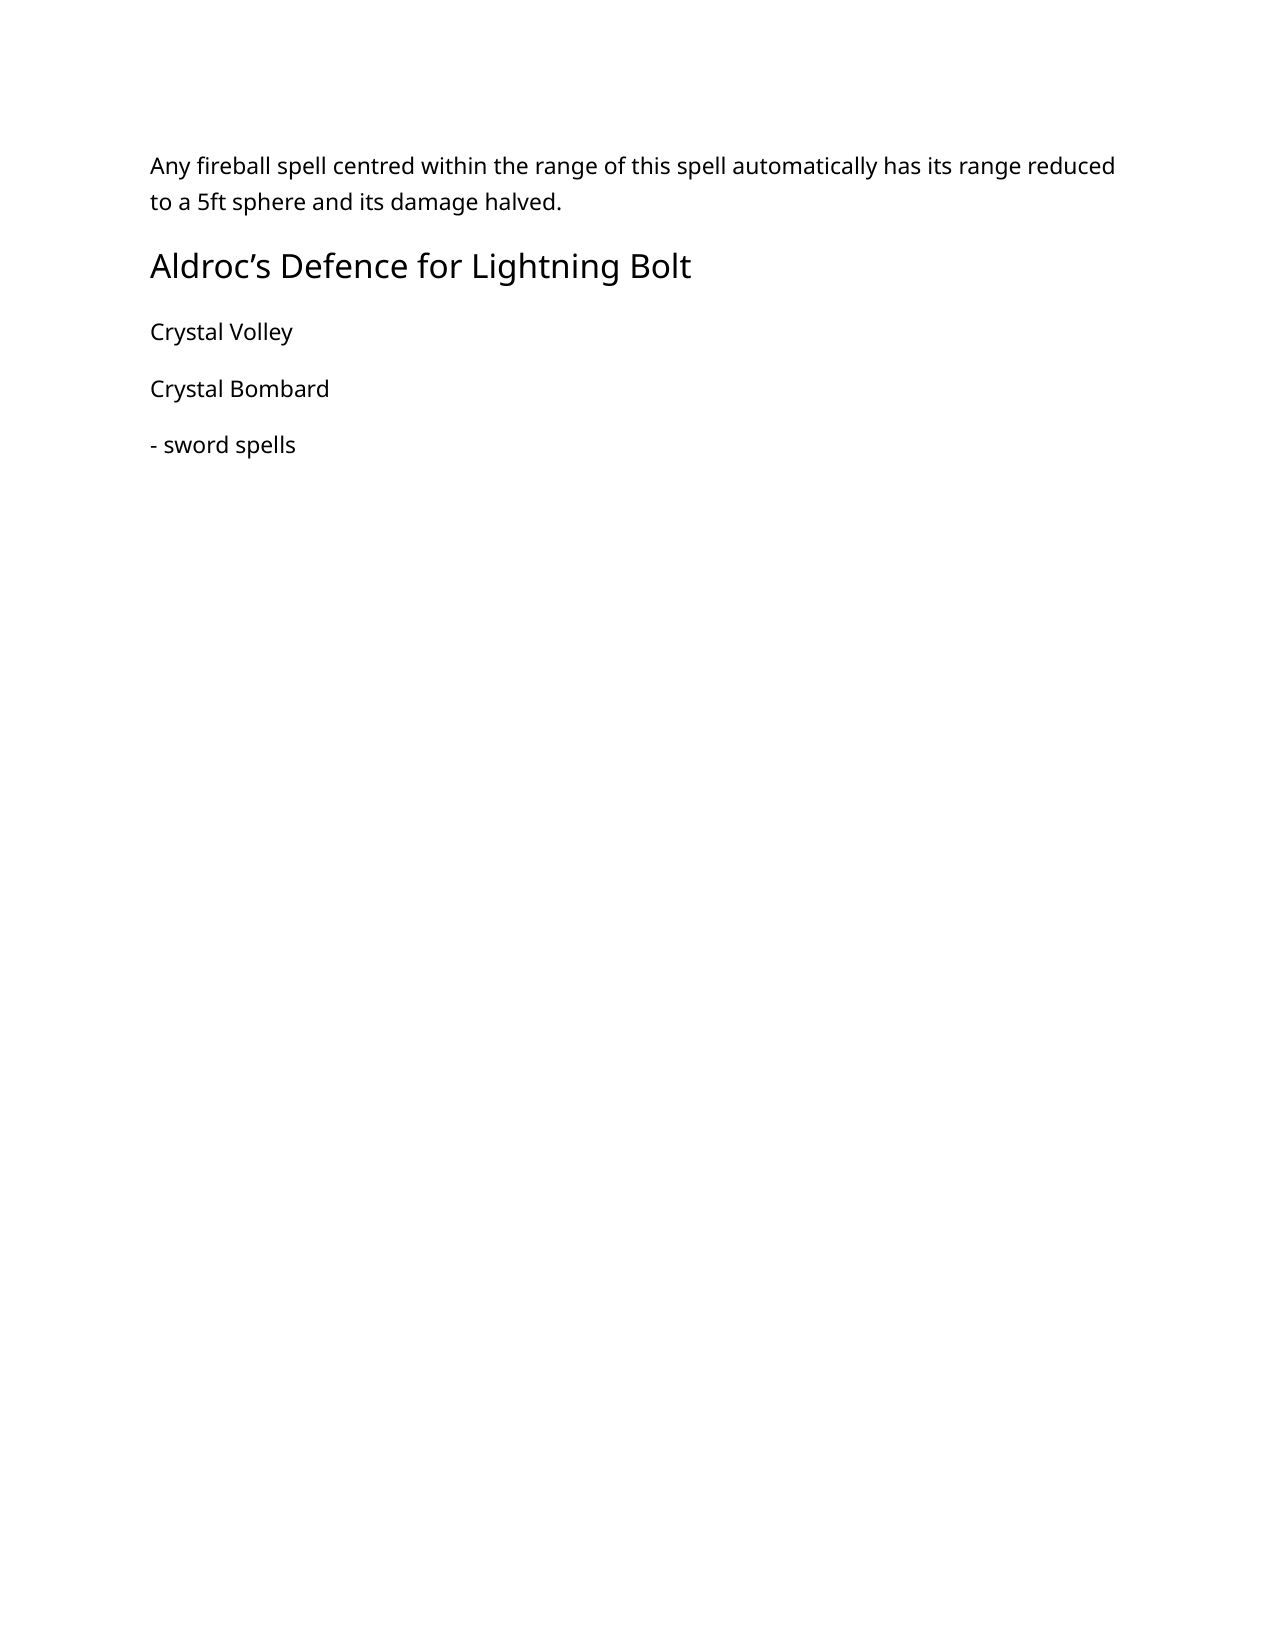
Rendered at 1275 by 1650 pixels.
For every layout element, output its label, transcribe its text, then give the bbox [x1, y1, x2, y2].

text - sword spells [150, 429, 1125, 461]
text Aldroc’s Defence for Lightning Bolt [150, 243, 1125, 288]
text Crystal Volley [150, 316, 1125, 347]
text Any fireball spell centred within the range of this spell automatically has its range reduced to a 5ft sphere and its damage halved. [150, 150, 1125, 217]
text Crystal Bombard [150, 372, 1125, 404]
